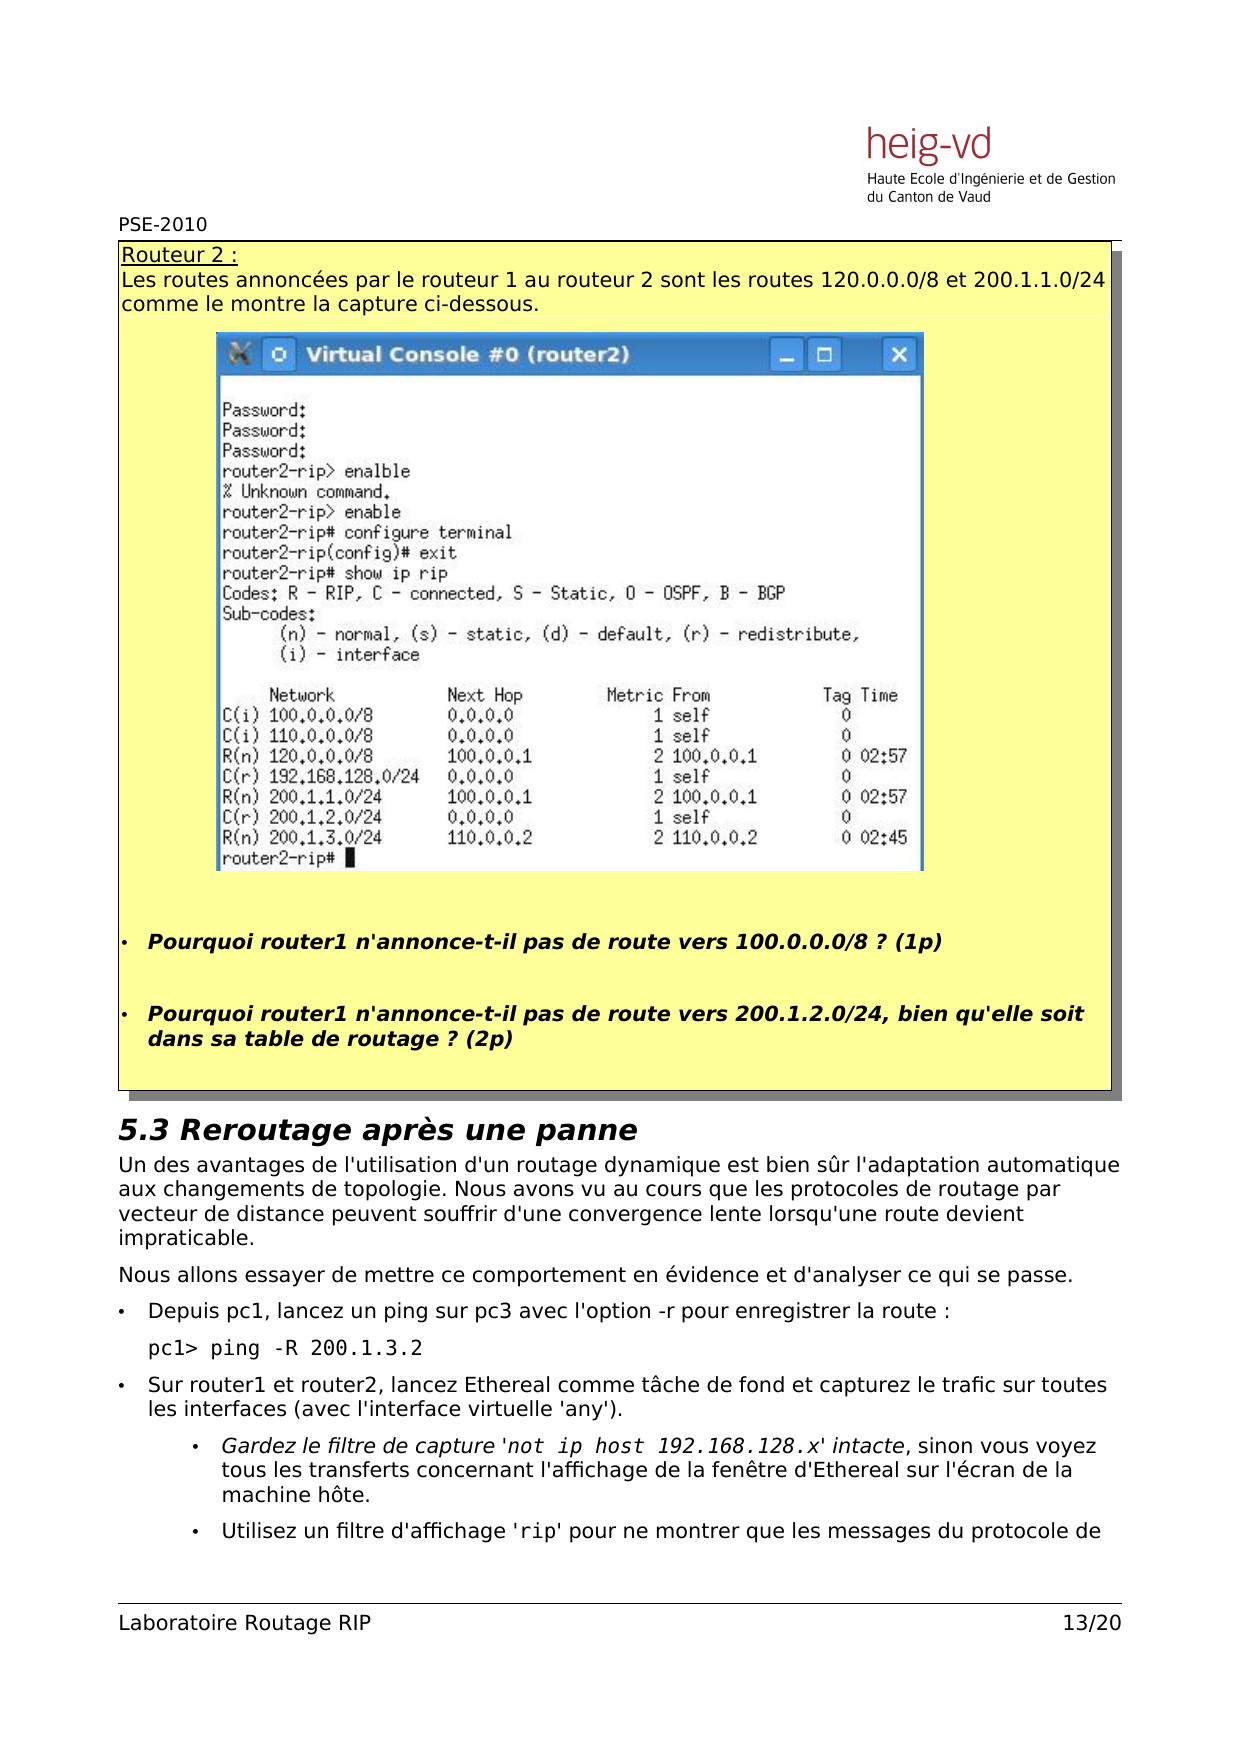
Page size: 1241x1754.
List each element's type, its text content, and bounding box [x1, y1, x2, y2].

list Pourquoi router1 n'annonce-t-il pas de route vers 100.0.0.0/8 ? (1p) [119, 927, 1111, 955]
text Nous allons essayer de mettre ce comportement en évidence et d'analyser ce qui se passe. [118, 1263, 1122, 1287]
text Les routes annoncées par le routeur 1 au routeur 2 sont les routes 120.0.0.0/8 et 200.1.1.0/24 comme le montre la capture ci-dessous. [119, 265, 1111, 313]
list Sur router1 et router2, lancez Ethereal comme tâche de fond et capturez le trafic sur toutes les interfaces (avec l'interface virtuelle 'any'). [118, 1373, 1122, 1422]
list pc1> ping -R 200.1.3.2 [118, 1336, 1122, 1361]
list Utilisez un filtre d'affichage 'rip' pour ne montrer que les messages du protocole de [192, 1519, 1122, 1544]
text Routeur 2 : [119, 242, 1111, 265]
picture [216, 332, 924, 871]
list Pourquoi router1 n'annonce-t-il pas de route vers 200.1.2.0/24, bien qu'elle soit dans sa table de routage ? (2p) [119, 999, 1111, 1051]
list Depuis pc1, lancez un ping sur pc3 avec l'option -r pour enregistrer la route : [118, 1300, 1122, 1324]
list Gardez le filtre de capture 'not ip host 192.168.128.x' intacte, sinon vous voyez tous les transferts concernant l'affichage de la fenêtre d'Ethereal sur l'écran de la machine hôte. [192, 1434, 1122, 1507]
text Un des avantages de l'utilisation d'un routage dynamique est bien sûr l'adaptation automatique aux changements de topologie. Nous avons vu au cours que les protocoles de routage par vecteur de distance peuvent souffrir d'une convergence lente lorsqu'une route devient impraticable. [118, 1153, 1122, 1250]
subtitle Reroutage après une panne [118, 1113, 1122, 1147]
picture [860, 118, 1121, 212]
